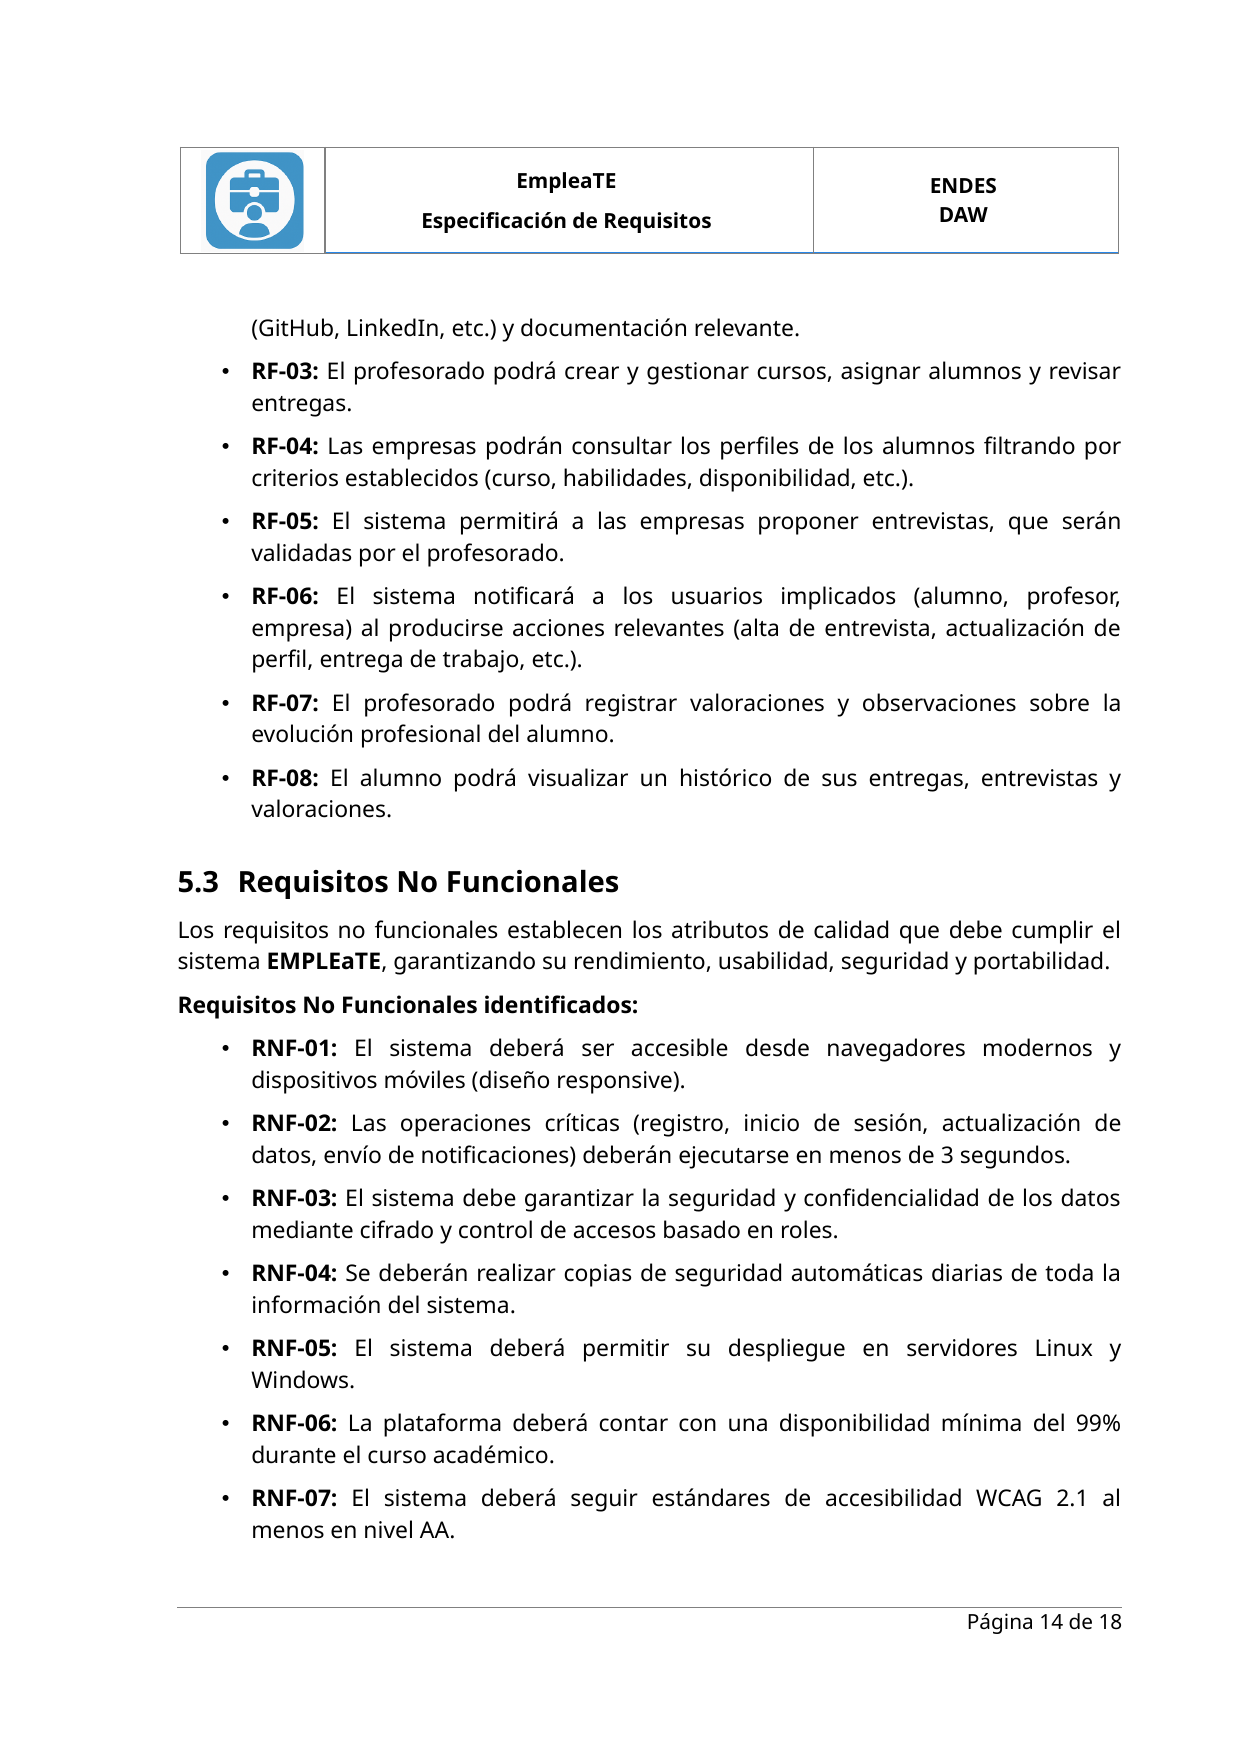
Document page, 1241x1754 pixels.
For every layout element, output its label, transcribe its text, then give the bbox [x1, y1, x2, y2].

subtitle Requisitos No Funcionales [177, 861, 1122, 901]
list RNF-05: El sistema deberá permitir su despliegue en servidores Linux y Windows. [222, 1332, 1122, 1395]
list RF-07: El profesorado podrá registrar valoraciones y observaciones sobre la evolución profesional del alumno. [222, 686, 1122, 749]
list RF-05: El sistema permitirá a las empresas proponer entrevistas, que serán validadas por el profesorado. [222, 505, 1122, 568]
list RNF-04: Se deberán realizar copias de seguridad automáticas diarias de toda la información del sistema. [222, 1257, 1122, 1320]
list RNF-02: Las operaciones críticas (registro, inicio de sesión, actualización de datos, envío de notificaciones) deberán ejecutarse en menos de 3 segundos. [222, 1107, 1122, 1170]
list (GitHub, LinkedIn, etc.) y documentación relevante. [222, 311, 1122, 343]
list RF-08: El alumno podrá visualizar un histórico de sus entregas, entrevistas y valoraciones. [222, 761, 1122, 824]
list RNF-01: El sistema deberá ser accesible desde navegadores modernos y dispositivos móviles (diseño responsive). [222, 1032, 1122, 1095]
list RNF-03: El sistema debe garantizar la seguridad y confidencialidad de los datos mediante cifrado y control de accesos basado en roles. [222, 1182, 1122, 1245]
list RF-03: El profesorado podrá crear y gestionar cursos, asignar alumnos y revisar entregas. [222, 355, 1122, 418]
list RNF-06: La plataforma deberá contar con una disponibilidad mínima del 99% durante el curso académico. [222, 1407, 1122, 1470]
list RF-06: El sistema notificará a los usuarios implicados (alumno, profesor, empresa) al producirse acciones relevantes (alta de entrevista, actualización de perfil, entrega de trabajo, etc.). [222, 580, 1122, 674]
text Los requisitos no funcionales establecen los atributos de calidad que debe cumplir el sistema EMPLEaTE, garantizando su rendimiento, usabilidad, seguridad y portabilidad. [177, 914, 1122, 976]
list RNF-07: El sistema deberá seguir estándares de accesibilidad WCAG 2.1 al menos en nivel AA. [222, 1482, 1122, 1545]
picture [201, 150, 304, 252]
list RF-04: Las empresas podrán consultar los perfiles de los alumnos filtrando por criterios establecidos (curso, habilidades, disponibilidad, etc.). [222, 430, 1122, 493]
text Requisitos No Funcionales identificados: [177, 989, 1122, 1020]
